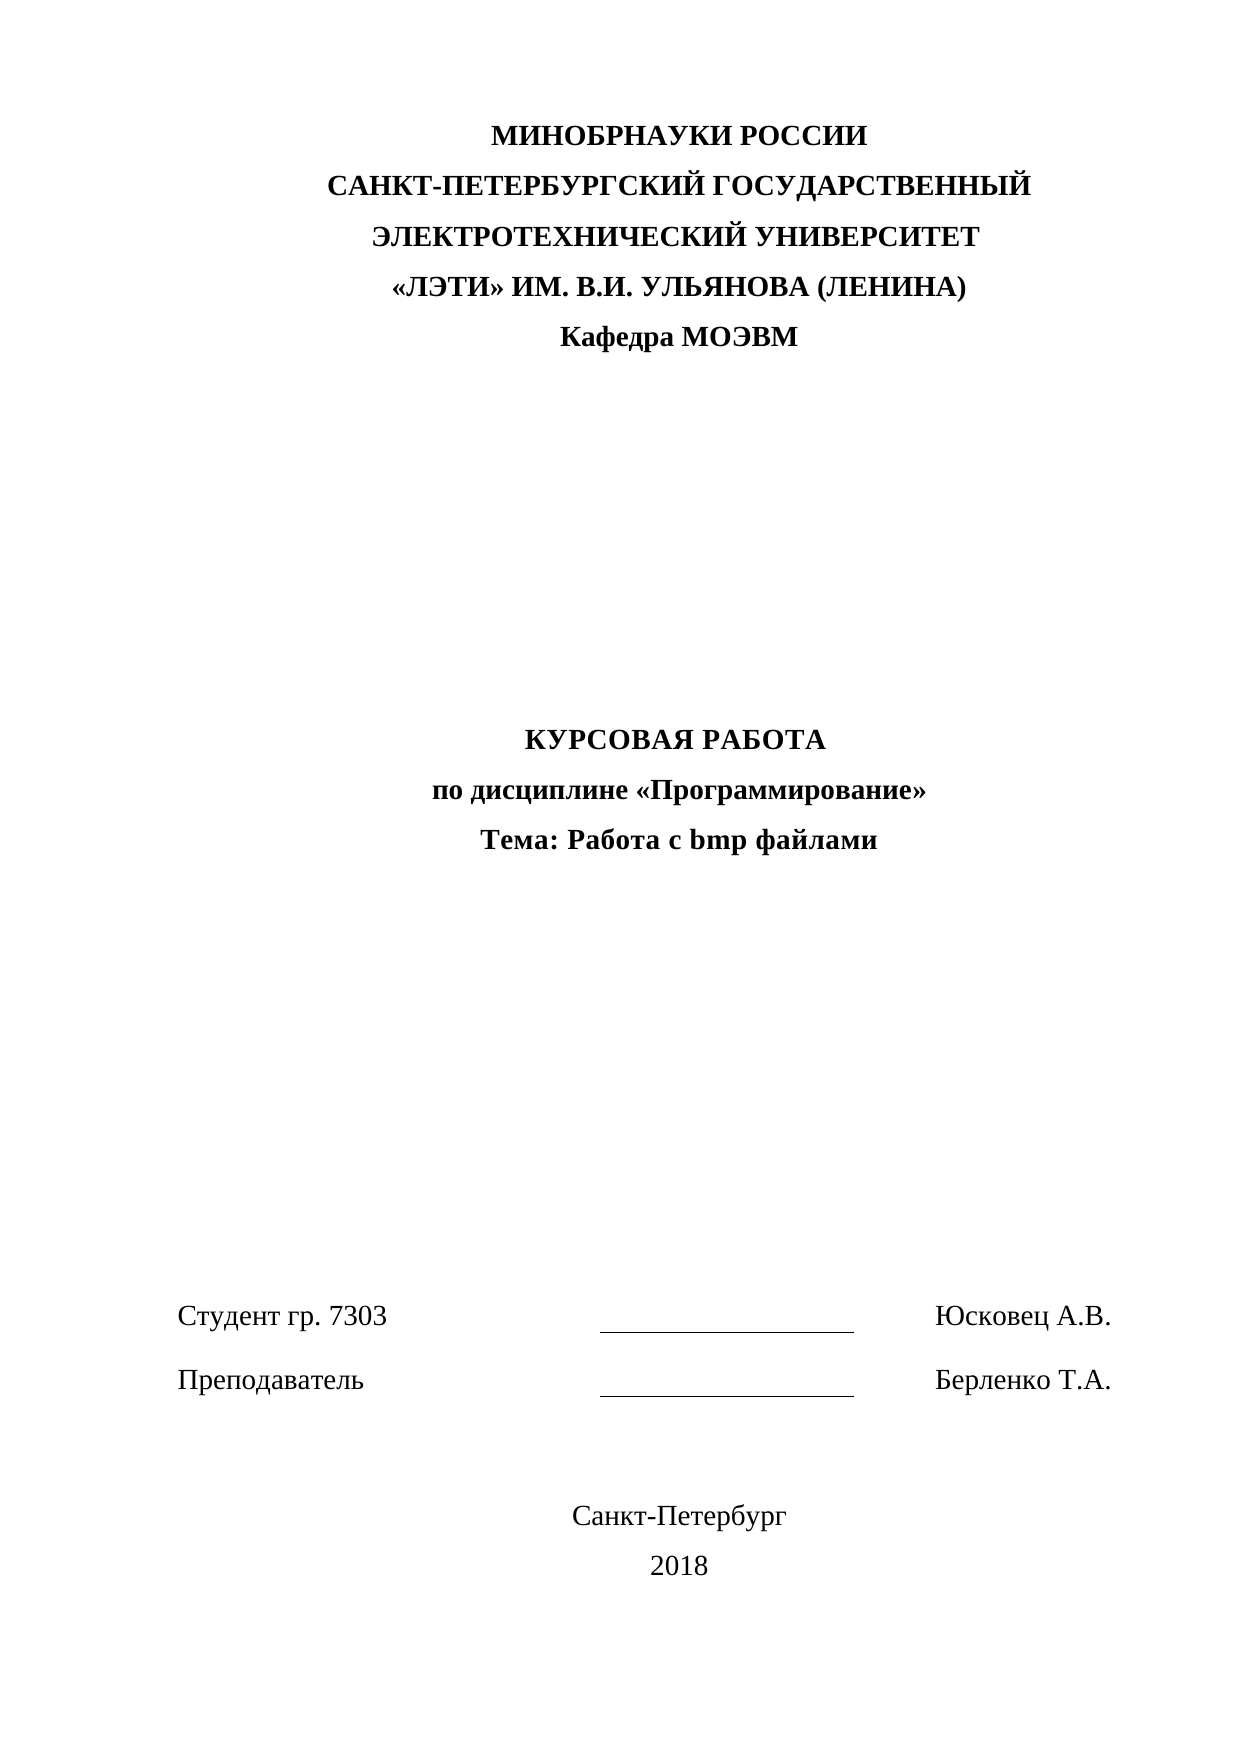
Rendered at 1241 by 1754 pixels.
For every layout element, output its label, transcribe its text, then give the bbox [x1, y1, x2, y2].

table_header [600, 1268, 854, 1332]
text Курсовая РАБОТА [177, 722, 1181, 755]
text 2018 [177, 1548, 1181, 1582]
text Санкт-Петербургский государственный [177, 168, 1181, 202]
text Тема: Работа с bmp файлами [177, 822, 1181, 856]
text Санкт-Петербург [177, 1498, 1181, 1531]
text «ЛЭТИ» им. В.И. Ульянова (Ленина) [177, 269, 1181, 303]
text Кафедра МОЭВМ [177, 319, 1181, 353]
table_header Студент гр. 7303 [166, 1268, 600, 1332]
text электротехнический университет [177, 219, 1181, 252]
table_cell Берленко Т.А. [854, 1332, 1192, 1396]
table_cell Преподаватель [166, 1332, 600, 1396]
table_header Юсковец А.В. [854, 1268, 1192, 1332]
text МИНОБРНАУКИ РОССИИ [177, 118, 1181, 152]
text по дисциплине «Программирование» [177, 772, 1181, 806]
table_cell [600, 1333, 854, 1396]
